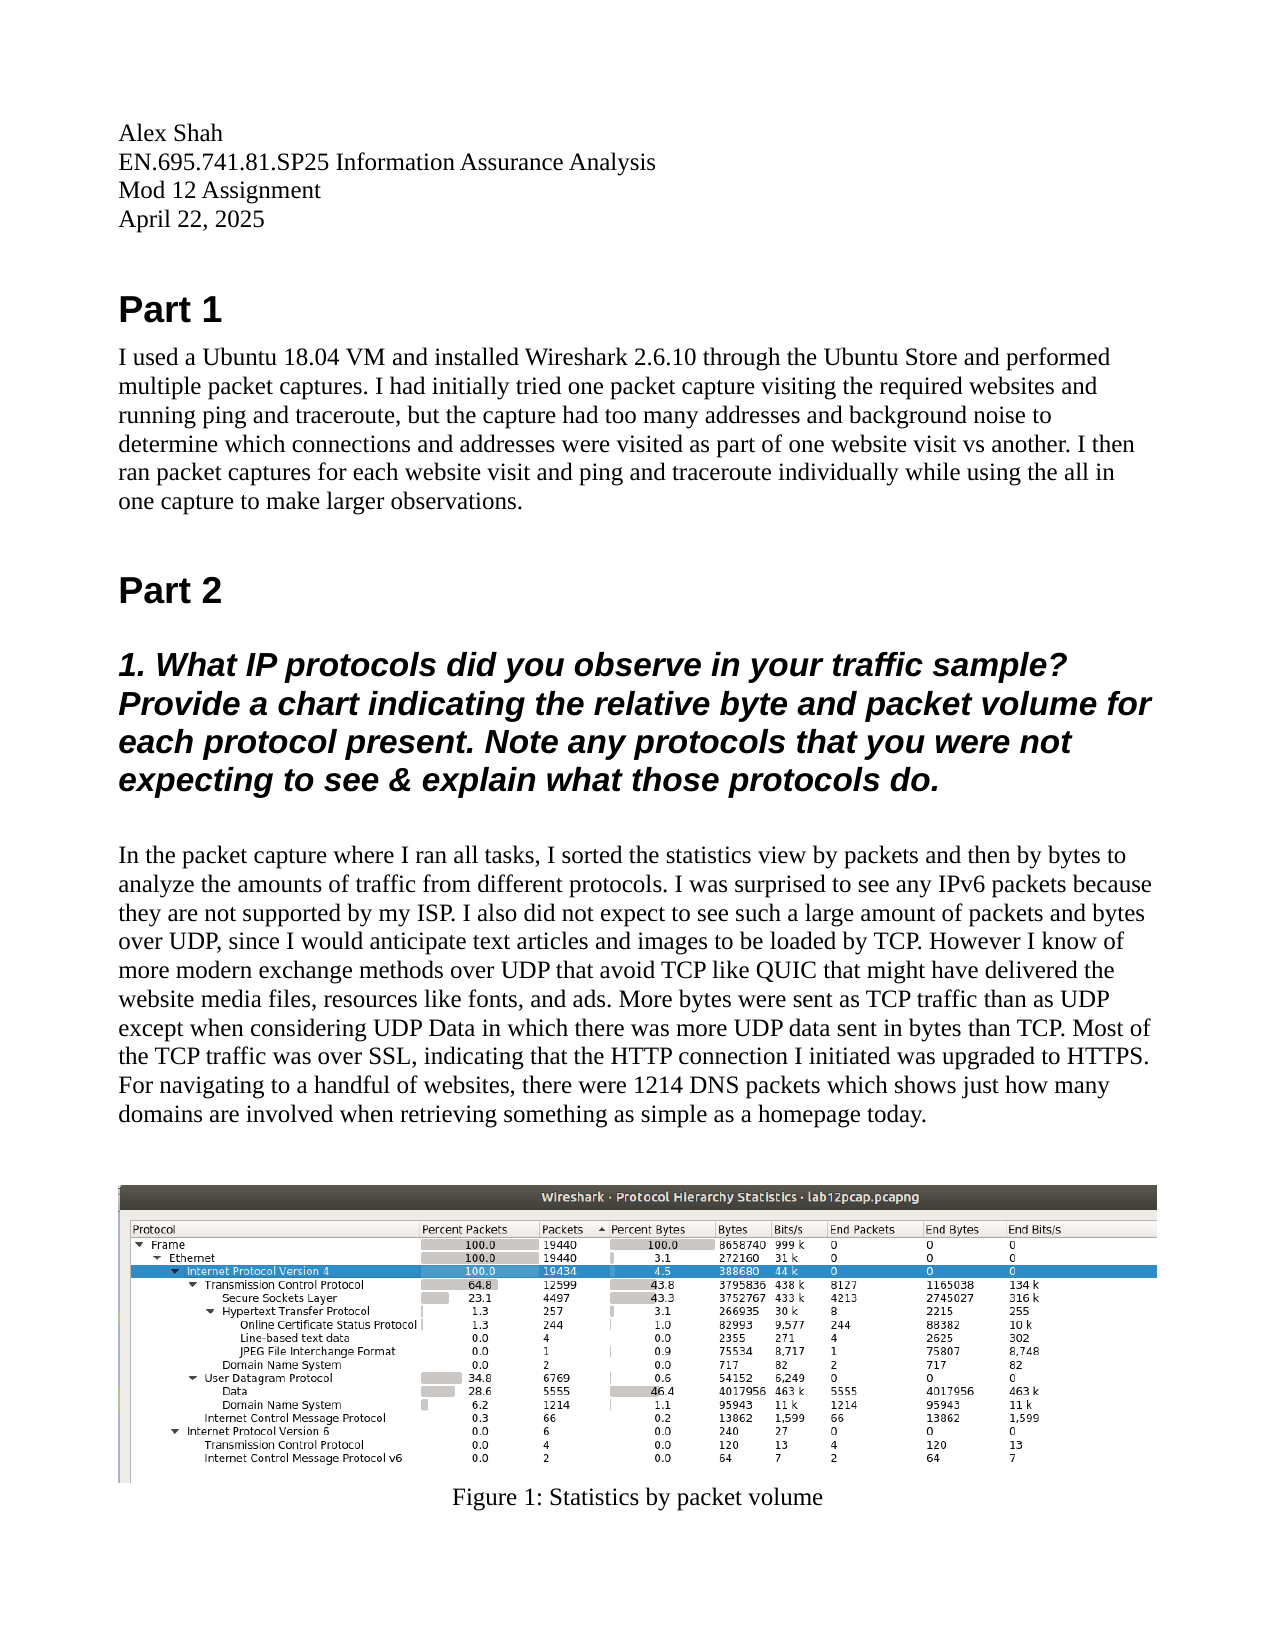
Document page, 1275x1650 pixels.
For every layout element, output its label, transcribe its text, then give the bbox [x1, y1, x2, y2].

text Alex Shah [118, 118, 1157, 147]
text Figure 1: Statistics by packet volume [118, 1483, 1157, 1511]
picture [118, 1185, 1157, 1483]
subtitle Part 2 [118, 569, 1157, 612]
text EN.695.741.81.SP25 Information Assurance Analysis [118, 147, 1157, 176]
subtitle Part 1 [118, 287, 1157, 330]
text I used a Ubuntu 18.04 VM and installed Wireshark 2.6.10 through the Ubuntu Store and performed multiple packet captures. I had initially tried one packet capture visiting the required websites and running ping and traceroute, but the capture had too many addresses and background noise to determine which connections and addresses were visited as part of one website visit vs another. I then ran packet captures for each website visit and ping and traceroute individually while using the all in one capture to make larger observations. [118, 342, 1157, 515]
text April 22, 2025 [118, 204, 1157, 233]
text In the packet capture where I ran all tasks, I sorted the statistics view by packets and then by bytes to analyze the amounts of traffic from different protocols. I was surprised to see any IPv6 packets because they are not supported by my ISP. I also did not expect to see such a large amount of packets and bytes over UDP, since I would anticipate text articles and images to be loaded by TCP. However I know of more modern exchange methods over UDP that avoid TCP like QUIC that might have delivered the website media files, resources like fonts, and ads. More bytes were sent as TCP traffic than as UDP except when considering UDP Data in which there was more UDP data sent in bytes than TCP. Most of the TCP traffic was over SSL, indicating that the HTTP connection I initiated was upgraded to HTTPS. For navigating to a handful of websites, there were 1214 DNS packets which shows just how many domains are involved when retrieving something as simple as a homepage today. [118, 840, 1157, 1128]
subtitle 1. What IP protocols did you observe in your traffic sample? Provide a chart indicating the relative byte and packet volume for each protocol present. Note any protocols that you were not expecting to see & explain what those protocols do. [118, 645, 1157, 799]
text Mod 12 Assignment [118, 176, 1157, 204]
